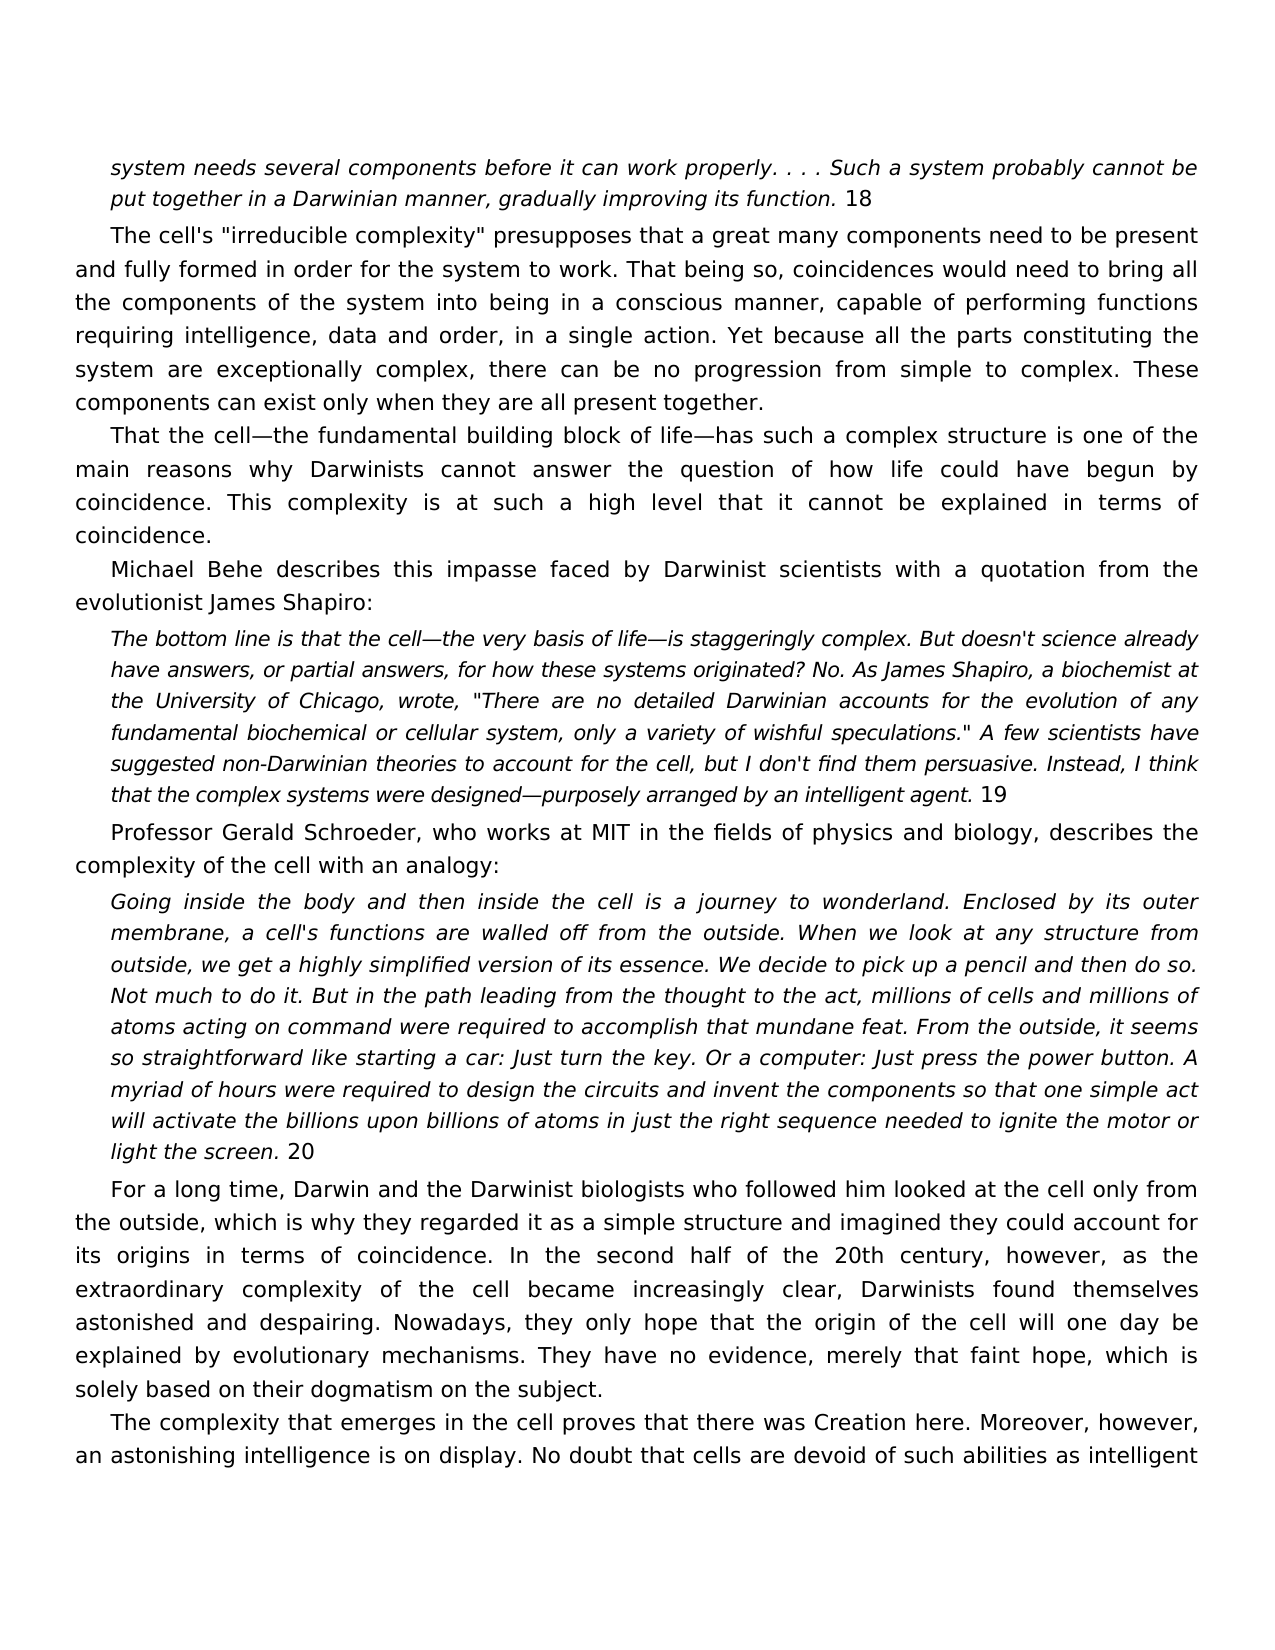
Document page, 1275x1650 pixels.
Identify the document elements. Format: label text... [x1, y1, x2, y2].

text That the cell—the fundamental building block of life—has such a complex structure is one of the main reasons why Darwinists cannot answer the question of how life could have begun by coincidence. This complexity is at such a high level that it cannot be explained in terms of coincidence. [75, 417, 1200, 550]
text Professor Gerald Schroeder, who works at MIT in the fields of physics and biology, describes the complexity of the cell with an analogy: [75, 813, 1200, 880]
text The bottom line is that the cell—the very basis of life—is staggeringly complex. But doesn't science already have answers, or partial answers, for how these systems originated? No. As James Shapiro, a biochemist at the University of Chicago, wrote, "There are no detailed Darwinian accounts for the evolution of any fundamental biochemical or cellular system, only a variety of wishful speculations." A few scientists have suggested non-Darwinian theories to account for the cell, but I don't find them persuasive. Instead, I think that the complex systems were designed—purposely arranged by an intelligent agent. 19 [110, 621, 1200, 809]
text Going inside the body and then inside the cell is a journey to wonderland. Enclosed by its outer membrane, a cell's functions are walled off from the outside. When we look at any structure from outside, we get a highly simplified version of its essence. We decide to pick up a pencil and then do so. Not much to do it. But in the path leading from the thought to the act, millions of cells and millions of atoms acting on command were required to accomplish that mundane feat. From the outside, it seems so straightforward like starting a car: Just turn the key. Or a computer: Just press the power button. A myriad of hours were required to design the circuits and invent the components so that one simple act will activate the billions upon billions of atoms in just the right sequence needed to ignite the motor or light the screen. 20 [110, 884, 1200, 1166]
text For a long time, Darwin and the Darwinist biologists who followed him looked at the cell only from the outside, which is why they regarded it as a simple structure and imagined they could account for its origins in terms of coincidence. In the second half of the 20th century, however, as the extraordinary complexity of the cell became increasingly clear, Darwinists found themselves astonished and despairing. Nowadays, they only hope that the origin of the cell will one day be explained by evolutionary mechanisms. They have no evidence, merely that faint hope, which is solely based on their dogmatism on the subject. [75, 1170, 1200, 1404]
text The complexity that emerges in the cell proves that there was Creation here. Moreover, however, an astonishing intelligence is on display. No doubt that cells are devoid of such abilities as intelligent [75, 1404, 1200, 1470]
text Michael Behe describes this impasse faced by Darwinist scientists with a quotation from the evolutionist James Shapiro: [75, 550, 1200, 617]
text system needs several components before it can work properly. . . . Such a system probably cannot be put together in a Darwinian manner, gradually improving its function. 18 [110, 150, 1200, 212]
text The cell's "irreducible complexity" presupposes that a great many components need to be present and fully formed in order for the system to work. That being so, coincidences would need to bring all the components of the system into being in a conscious manner, capable of performing functions requiring intelligence, data and order, in a single action. Yet because all the parts constituting the system are exceptionally complex, there can be no progression from simple to complex. These components can exist only when they are all present together. [75, 217, 1200, 417]
